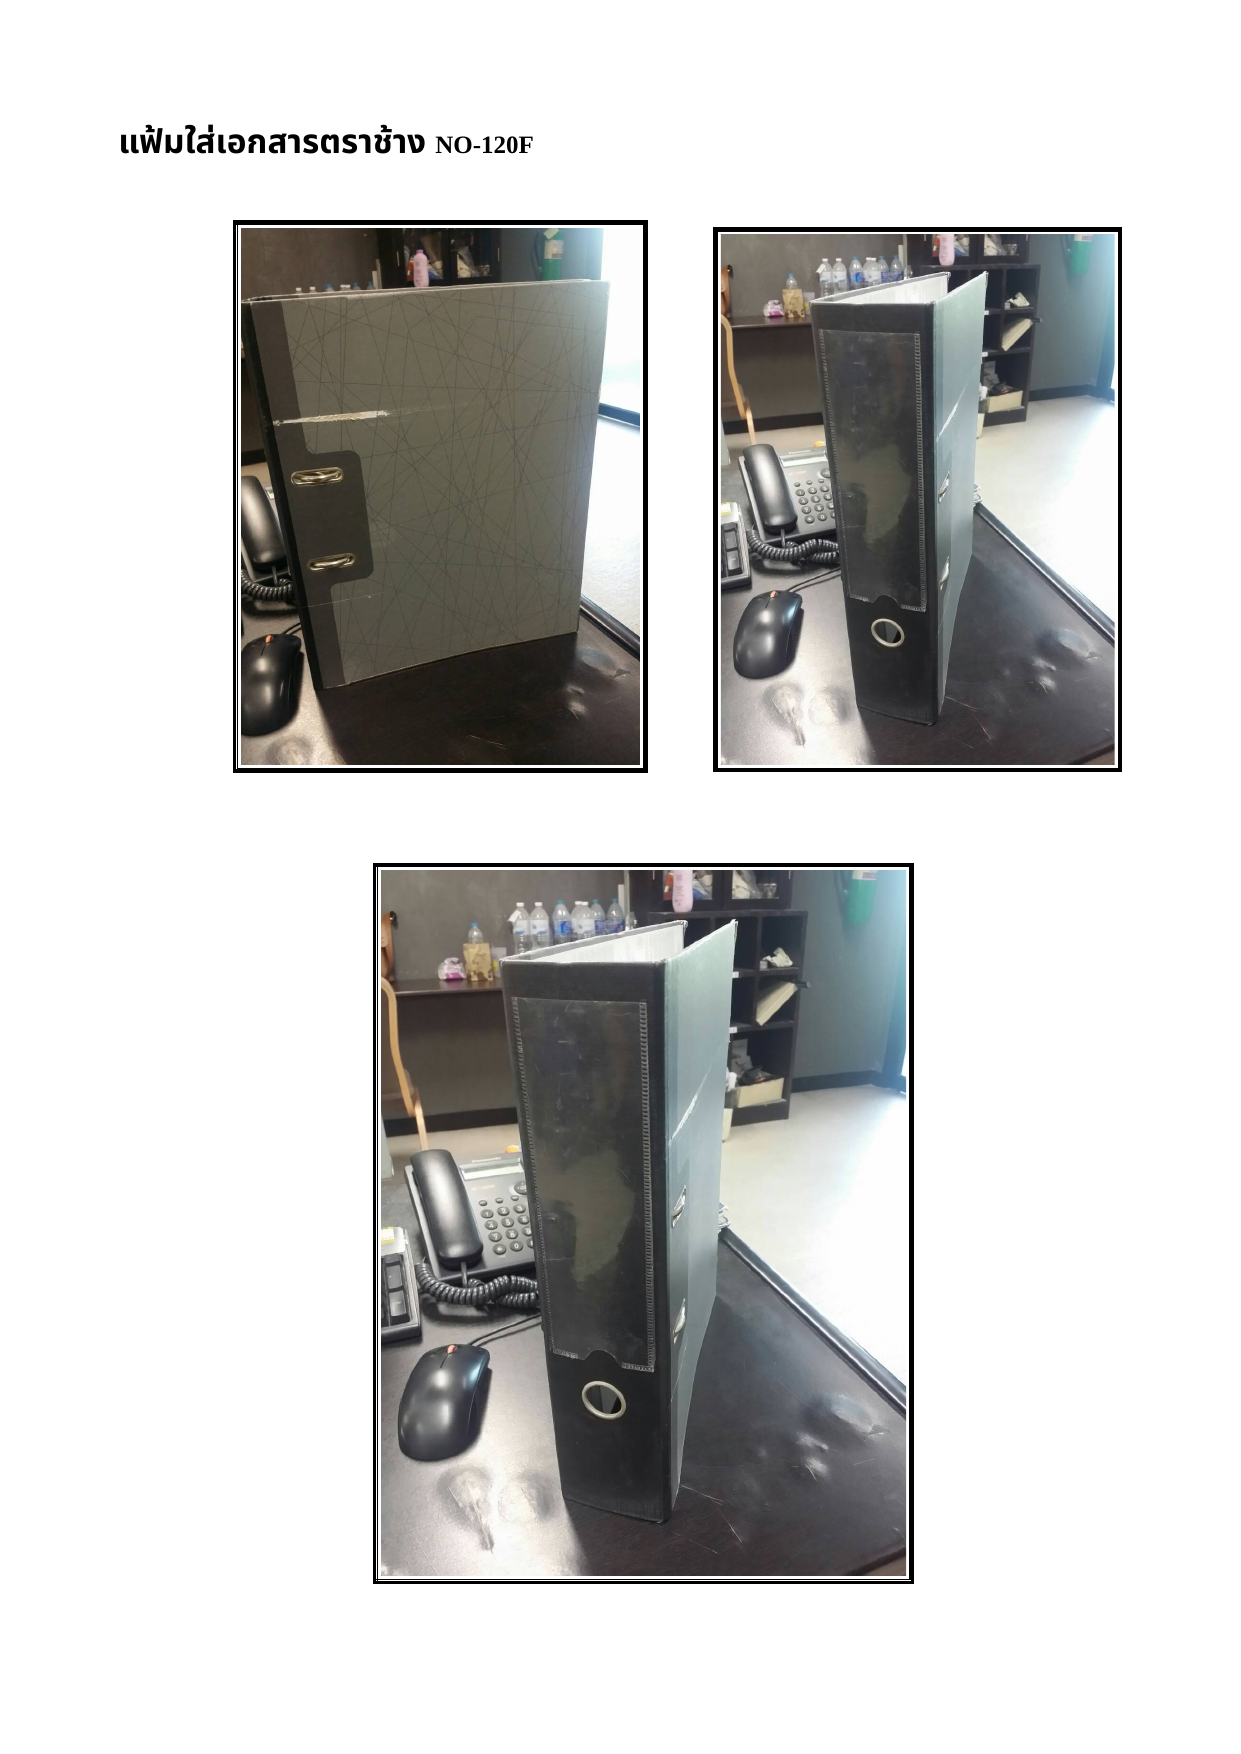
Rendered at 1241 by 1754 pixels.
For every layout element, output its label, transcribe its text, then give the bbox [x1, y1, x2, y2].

text [238, 225, 643, 768]
text แฟ้มใส่เอกสารตราช้าง NO-120F [118, 118, 1122, 168]
picture [241, 228, 640, 765]
text [378, 867, 909, 1579]
picture [720, 234, 1115, 765]
picture [381, 870, 907, 1576]
text [718, 232, 1118, 768]
